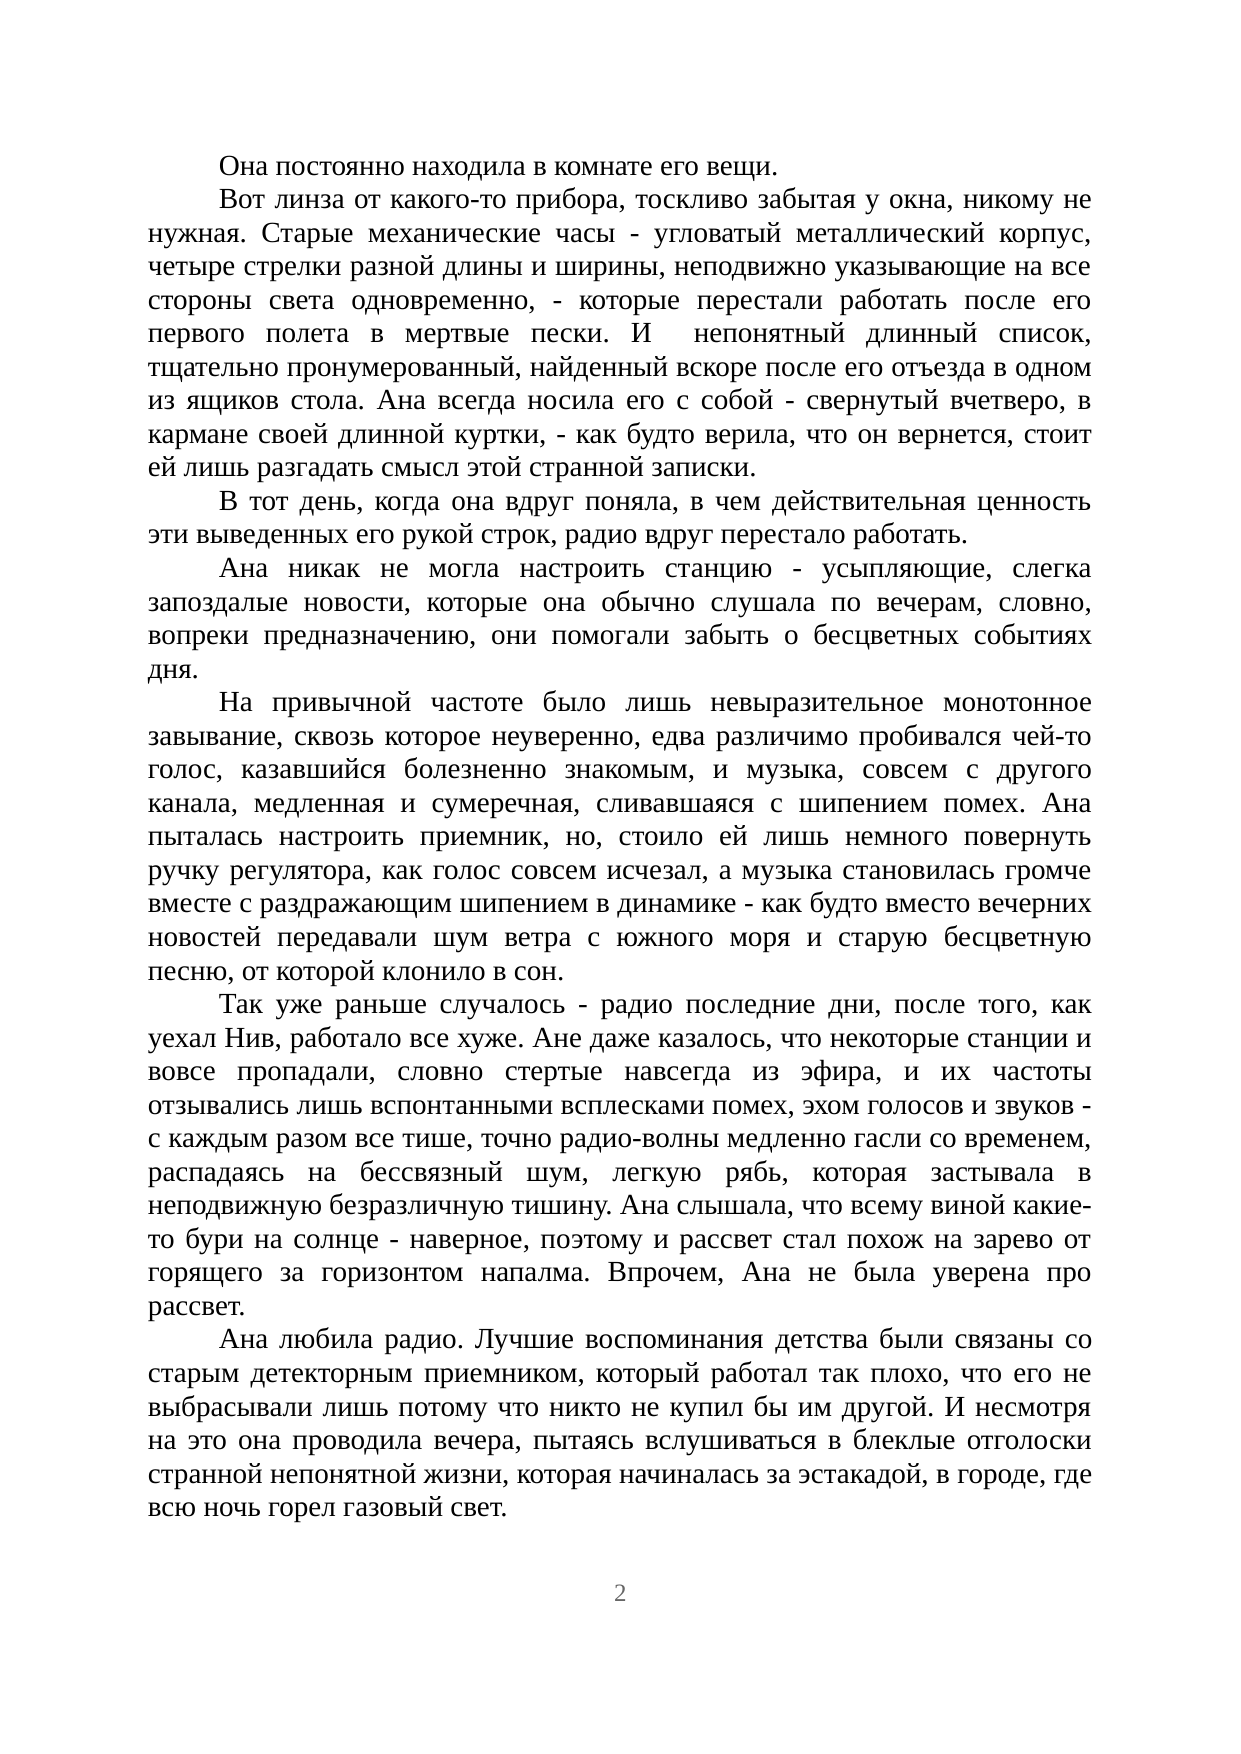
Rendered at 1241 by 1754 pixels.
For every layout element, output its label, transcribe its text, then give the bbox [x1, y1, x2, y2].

text Ана никак не могла настроить станцию - усыпляющие, слегка запоздалые новости, которые она обычно слушала по вечерам, словно, вопреки предназначению, они помогали забыть о бесцветных событиях дня. [148, 550, 1093, 684]
text В тот день, когда она вдруг поняла, в чем действительная ценность эти выведенных его рукой строк, радио вдруг перестало работать. [148, 483, 1093, 550]
text Ана любила радио. Лучшие воспоминания детства были связаны со старым детекторным приемником, который работал так плохо, что его не выбрасывали лишь потому что никто не купил бы им другой. И несмотря на это она проводила вечера, пытаясь вслушиваться в блеклые отголоски странной непонятной жизни, которая начиналась за эстакадой, в городе, где всю ночь горел газовый свет. [148, 1322, 1093, 1523]
text Она постоянно находила в комнате его вещи. [148, 148, 1093, 181]
text На привычной частоте было лишь невыразительное монотонное завывание, сквозь которое неуверенно, едва различимо пробивался чей-то голос, казавшийся болезненно знакомым, и музыка, совсем с другого канала, медленная и сумеречная, сливавшаяся с шипением помех. Ана пыталась настроить приемник, но, стоило ей лишь немного повернуть ручку регулятора, как голос совсем исчезал, а музыка становилась громче вместе с раздражающим шипением в динамике - как будто вместо вечерних новостей передавали шум ветра с южного моря и старую бесцветную песню, от которой клонило в сон. [148, 684, 1093, 986]
text Так уже раньше случалось - радио последние дни, после того, как уехал Нив, работало все хуже. Ане даже казалось, что некоторые станции и вовсе пропадали, словно стертые навсегда из эфира, и их частоты отзывались лишь вспонтанными всплесками помех, эхом голосов и звуков - с каждым разом все тише, точно радио-волны медленно гасли со временем, распадаясь на бессвязный шум, легкую рябь, которая застывала в неподвижную безразличную тишину. Ана слышала, что всему виной какие-то бури на солнце - наверное, поэтому и рассвет стал похож на зарево от горящего за горизонтом напалма. Впрочем, Ана не была уверена про рассвет. [148, 986, 1093, 1322]
text Вот линза от какого-то прибора, тоскливо забытая у окна, никому не нужная. Старые механические часы - угловатый металлический корпус, четыре стрелки разной длины и ширины, неподвижно указывающие на все стороны света одновременно, - которые перестали работать после его первого полета в мертвые пески. И непонятный длинный список, тщательно пронумерованный, найденный вскоре после его отъезда в одном из ящиков стола. Ана всегда носила его с собой - свернутый вчетверо, в кармане своей длинной куртки, - как будто верила, что он вернется, стоит ей лишь разгадать смысл этой странной записки. [148, 181, 1093, 483]
